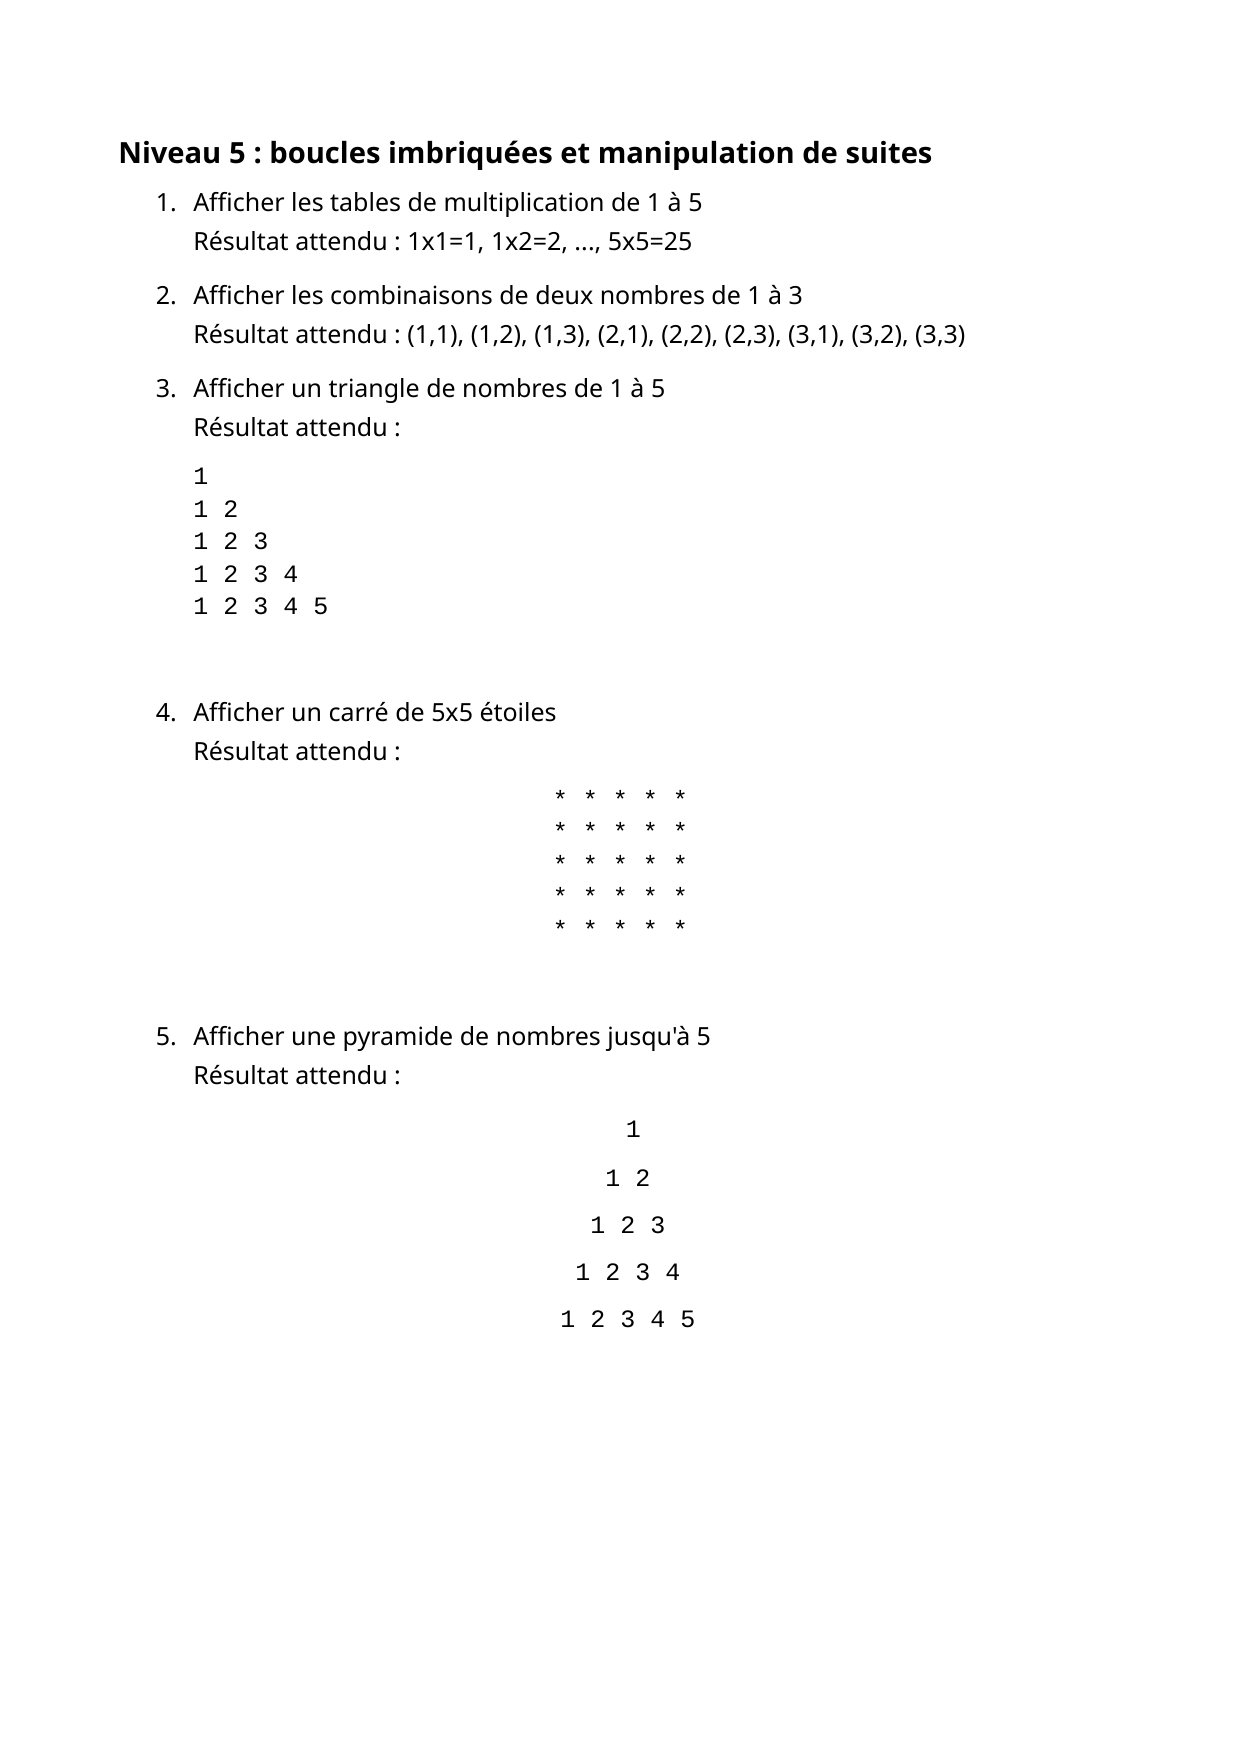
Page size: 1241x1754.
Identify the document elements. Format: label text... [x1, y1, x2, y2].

list Afficher une pyramide de nombres jusqu'à 5 Résultat attendu : [156, 1018, 1122, 1091]
list Afficher les tables de multiplication de 1 à 5 Résultat attendu : 1x1=1, 1x2=2, ..., 5x5=25 [156, 185, 1122, 258]
text 1 2 3 4 5 [118, 1306, 1122, 1335]
list Afficher les combinaisons de deux nombres de 1 à 3 Résultat attendu : (1,1), (1,2), (1,3), (2,1), (2,2), (2,3), (3,1), (3,2), (3,3) [156, 278, 1122, 351]
text * * * * * * * * * * * * * * * * * * * * * * * * * [118, 787, 1122, 946]
list Afficher un triangle de nombres de 1 à 5 Résultat attendu : [156, 371, 1122, 444]
list 1 1 2 1 2 3 1 2 3 4 1 2 3 4 5 [156, 464, 1122, 622]
text 1 2 3 4 [118, 1259, 1122, 1288]
text 1 2 [118, 1165, 1122, 1193]
subtitle Niveau 5 : boucles imbriquées et manipulation de suites [118, 133, 1122, 172]
list Afficher un carré de 5x5 étoiles Résultat attendu : [156, 694, 1122, 768]
text 1 2 3 [118, 1212, 1122, 1241]
text 1 [118, 1111, 1122, 1145]
